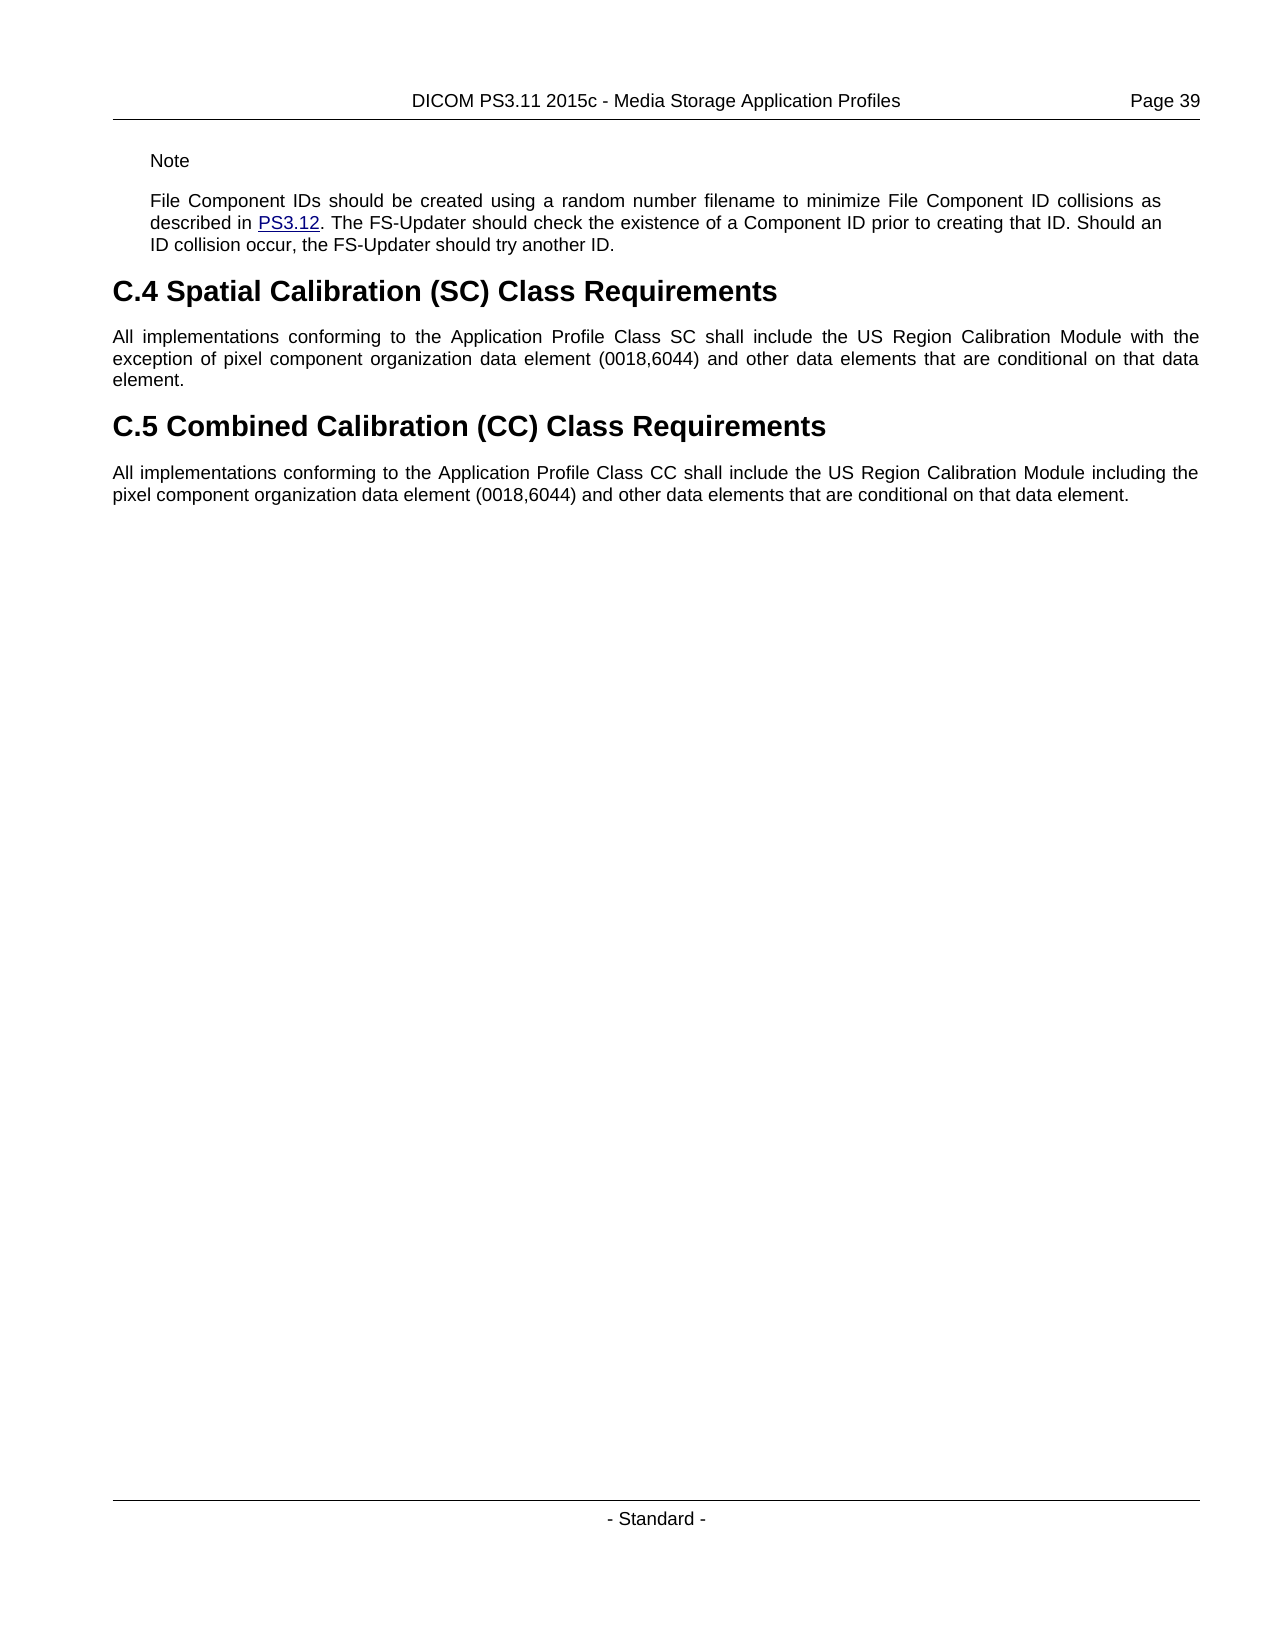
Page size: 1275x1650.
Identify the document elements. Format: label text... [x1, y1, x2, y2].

text All implementations conforming to the Application Profile Class CC shall include the US Region Calibration Module including the pixel component organization data element (0018,6044) and other data elements that are conditional on that data element. [112, 462, 1200, 505]
text All implementations conforming to the Application Profile Class SC shall include the US Region Calibration Module with the exception of pixel component organization data element (0018,6044) and other data elements that are conditional on that data element. [112, 326, 1200, 391]
text File Component IDs should be created using a random number filename to minimize File Component ID collisions as described in PS3.12. The FS-Updater should check the existence of a Component ID prior to creating that ID. Should an ID collision occur, the FS-Updater should try another ID. [150, 190, 1162, 255]
text C.4 Spatial Calibration (SC) Class Requirements [112, 274, 1200, 307]
text C.5 Combined Calibration (CC) Class Requirements [112, 409, 1200, 443]
text Note [150, 150, 1162, 172]
